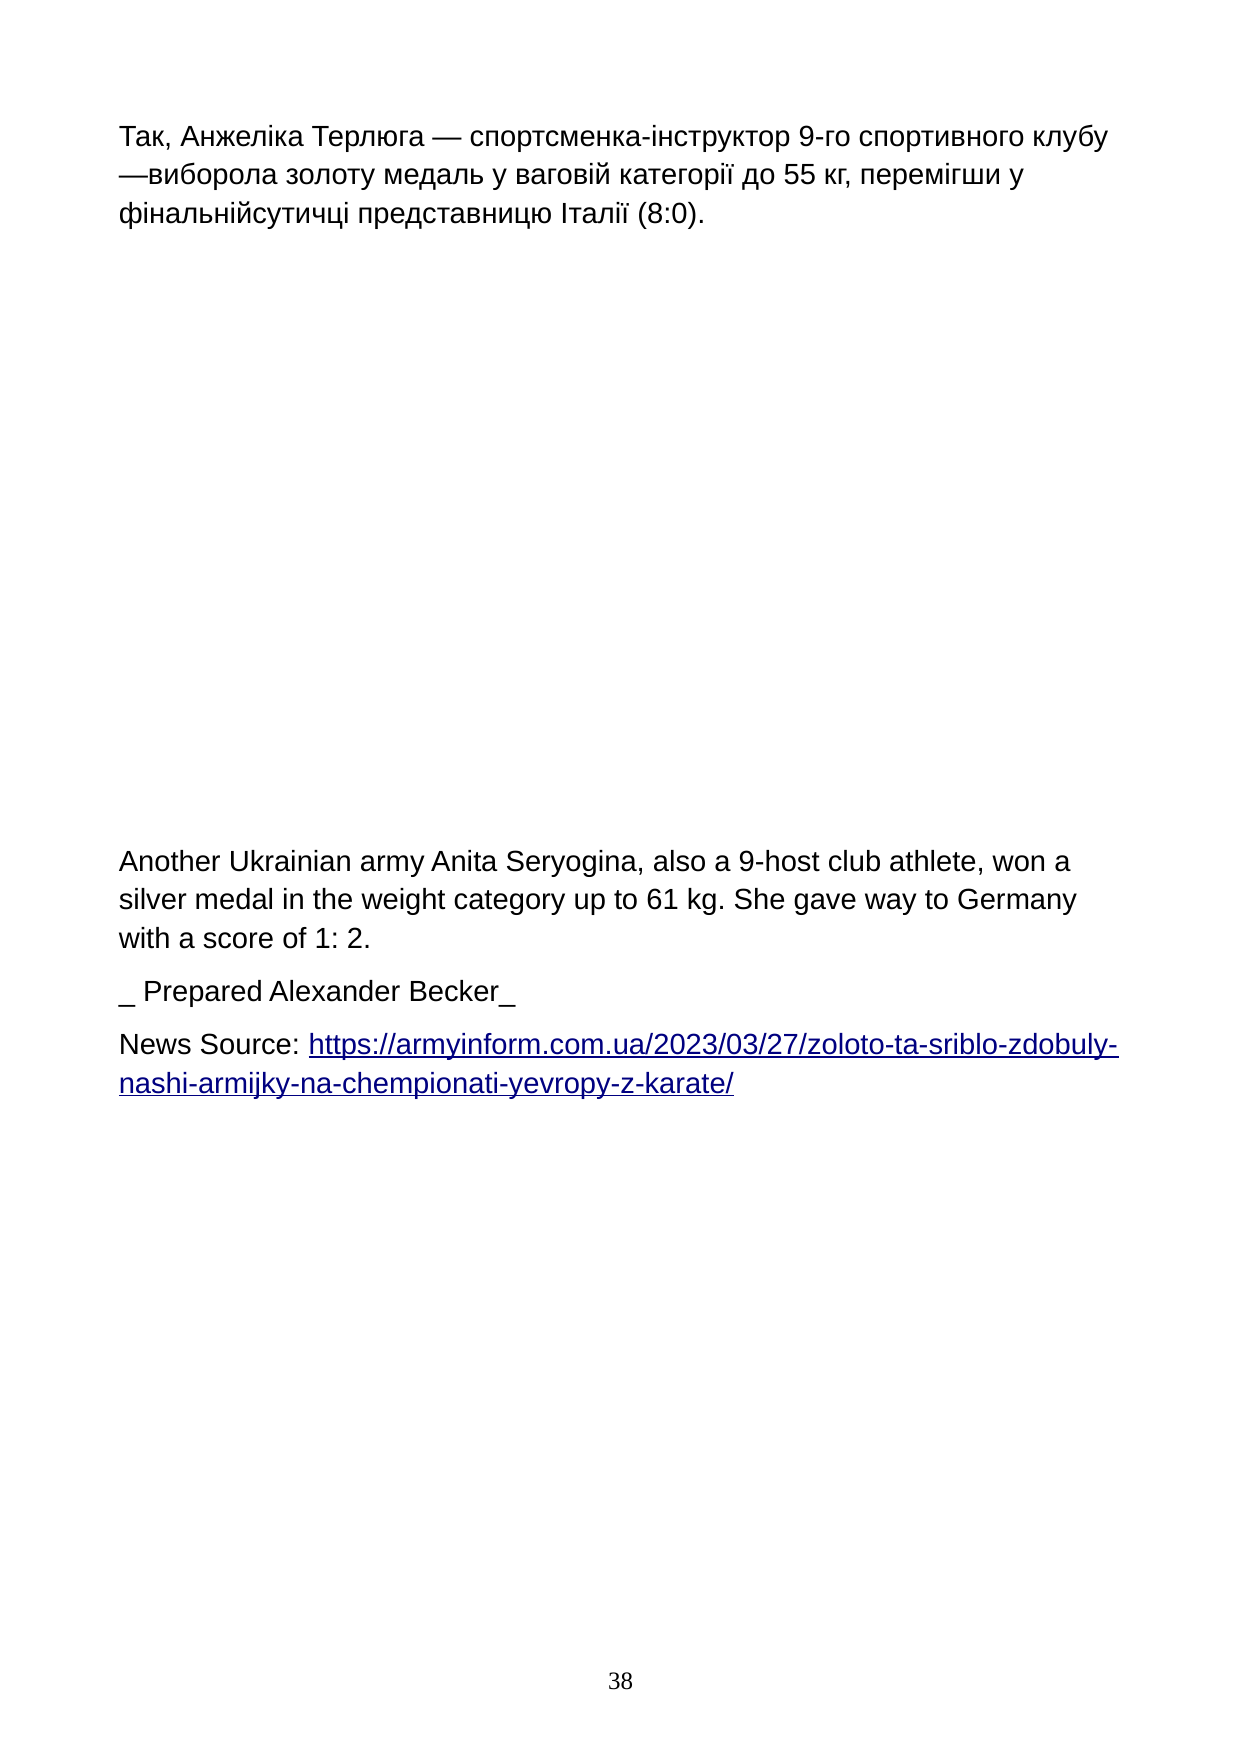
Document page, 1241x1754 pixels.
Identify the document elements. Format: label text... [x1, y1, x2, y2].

text Another Ukrainian army Anita Seryogina, also a 9-host club athlete, won a silver medal in the weight category up to 61 kg. She gave way to Germany with a score of 1: 2. [118, 249, 1122, 954]
text News Source: https://armyinform.com.ua/2023/03/27/zoloto-ta-sriblo-zdobuly-nashi-armijky-na-chempionati-yevropy-z-karate/ [118, 1027, 1122, 1099]
text _ Prepared Alexander Becker_ [118, 974, 1122, 1007]
text Так, Анжеліка Терлюга — спортсменка-інструктор 9-го спортивного клубу —виборола золоту медаль у ваговій категорії до 55 кг, перемігши у фінальнійсутичці представницю Італії (8:0). [118, 118, 1122, 229]
